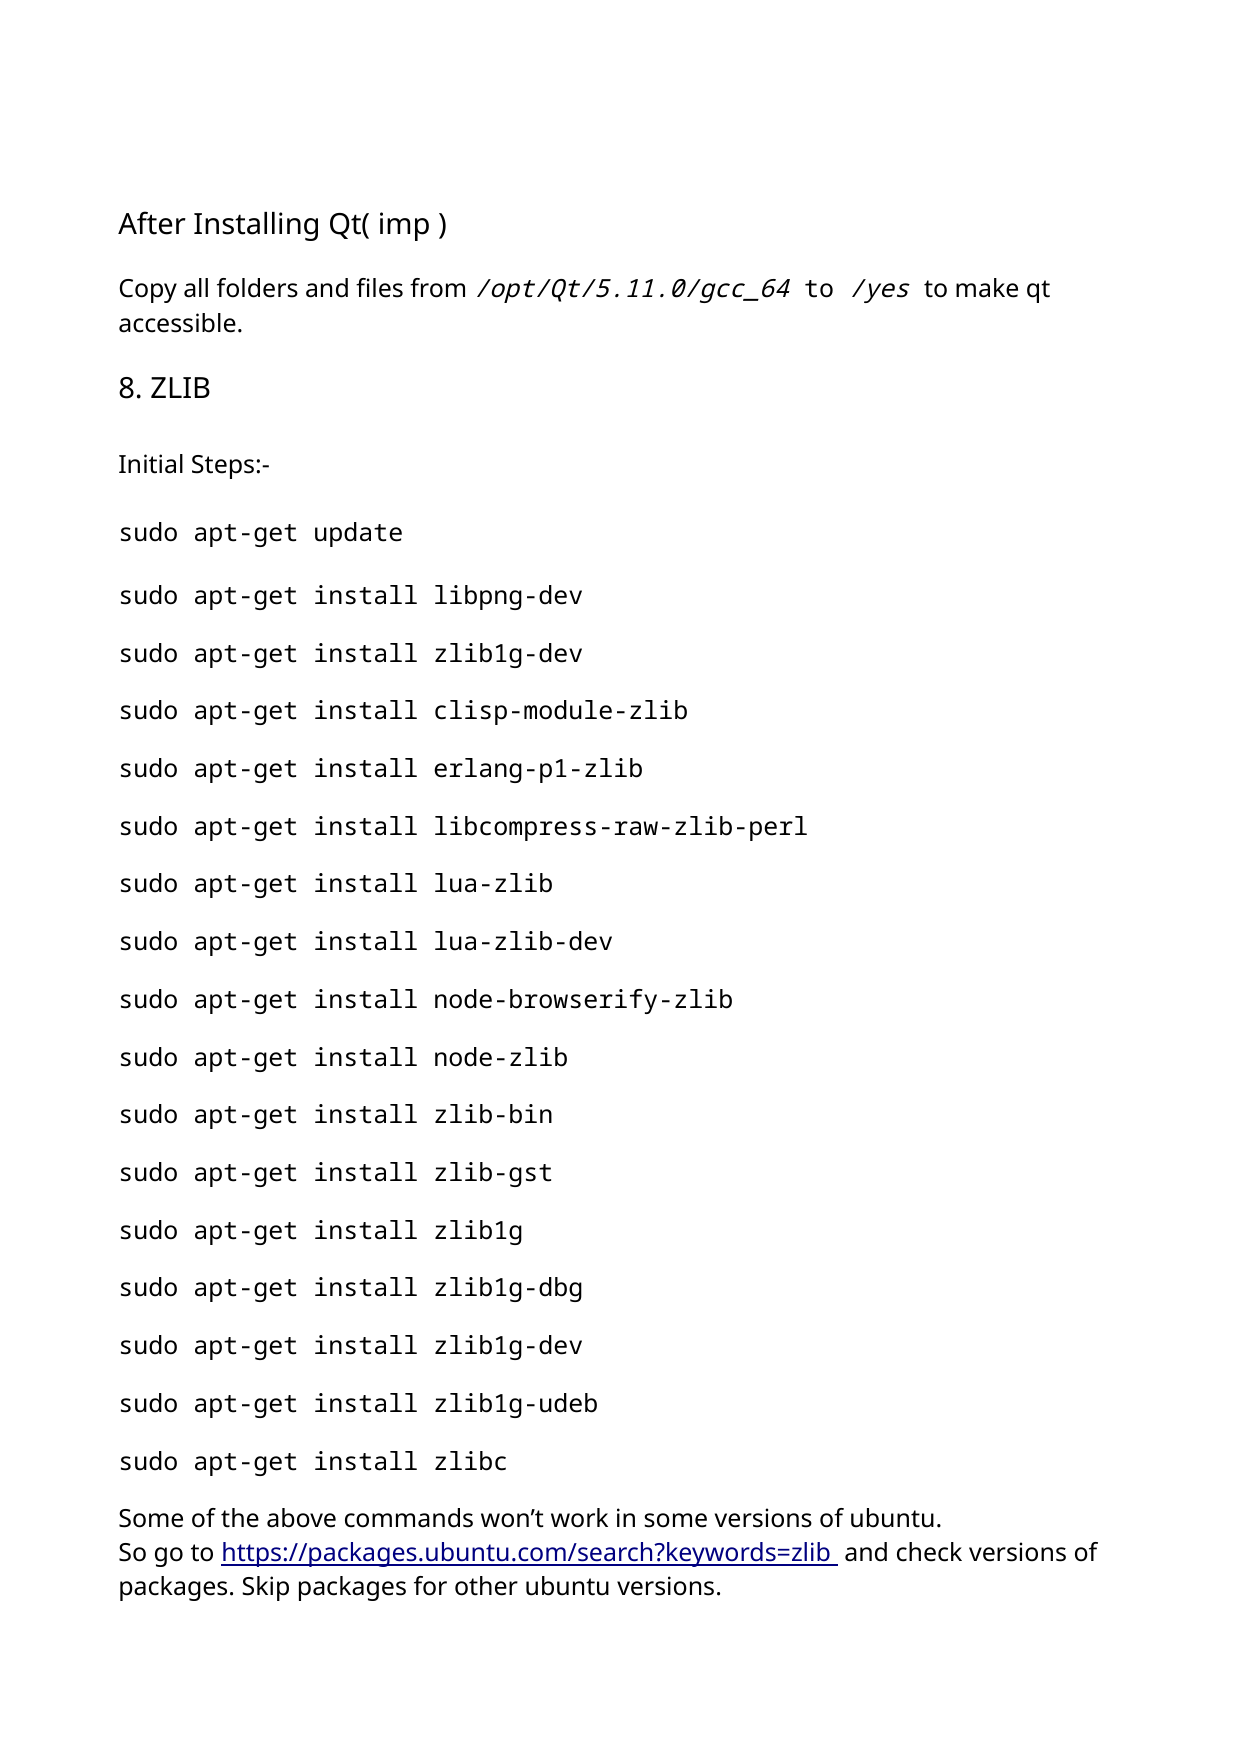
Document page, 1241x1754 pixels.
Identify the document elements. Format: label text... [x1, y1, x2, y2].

text sudo apt-get update [118, 515, 1122, 549]
text So go to https://packages.ubuntu.com/search?keywords=zlib and check versions of packages. Skip packages for other ubuntu versions. [118, 1535, 1122, 1603]
text sudo apt-get install libcompress-raw-zlib-perl [118, 808, 1122, 842]
text sudo apt-get install zlib1g-dev [118, 635, 1122, 669]
text sudo apt-get install clisp-module-zlib [118, 693, 1122, 727]
text Initial Steps:- [118, 447, 1122, 481]
text sudo apt-get install lua-zlib-dev [118, 924, 1122, 958]
text Copy all folders and files from /opt/Qt/5.11.0/gcc_64 to /yes to make qt accessible. [118, 271, 1122, 339]
text sudo apt-get install node-browserify-zlib [118, 981, 1122, 1016]
text 8. ZLIB [118, 368, 1122, 407]
text Some of the above commands won’t work in some versions of ubuntu. [118, 1501, 1122, 1535]
text sudo apt-get install zlib1g-udeb [118, 1385, 1122, 1419]
text sudo apt-get install zlib1g-dbg [118, 1270, 1122, 1304]
text sudo apt-get install zlibc [118, 1443, 1122, 1477]
text sudo apt-get install zlib-bin [118, 1097, 1122, 1131]
text sudo apt-get install zlib1g-dev [118, 1328, 1122, 1362]
text sudo apt-get install zlib1g [118, 1212, 1122, 1246]
text sudo apt-get install zlib-gst [118, 1154, 1122, 1189]
text sudo apt-get install node-zlib [118, 1039, 1122, 1073]
text sudo apt-get install libpng-dev [118, 577, 1122, 612]
text sudo apt-get install lua-zlib [118, 866, 1122, 900]
text After Installing Qt( imp ) [118, 203, 1122, 243]
text sudo apt-get install erlang-p1-zlib [118, 751, 1122, 785]
